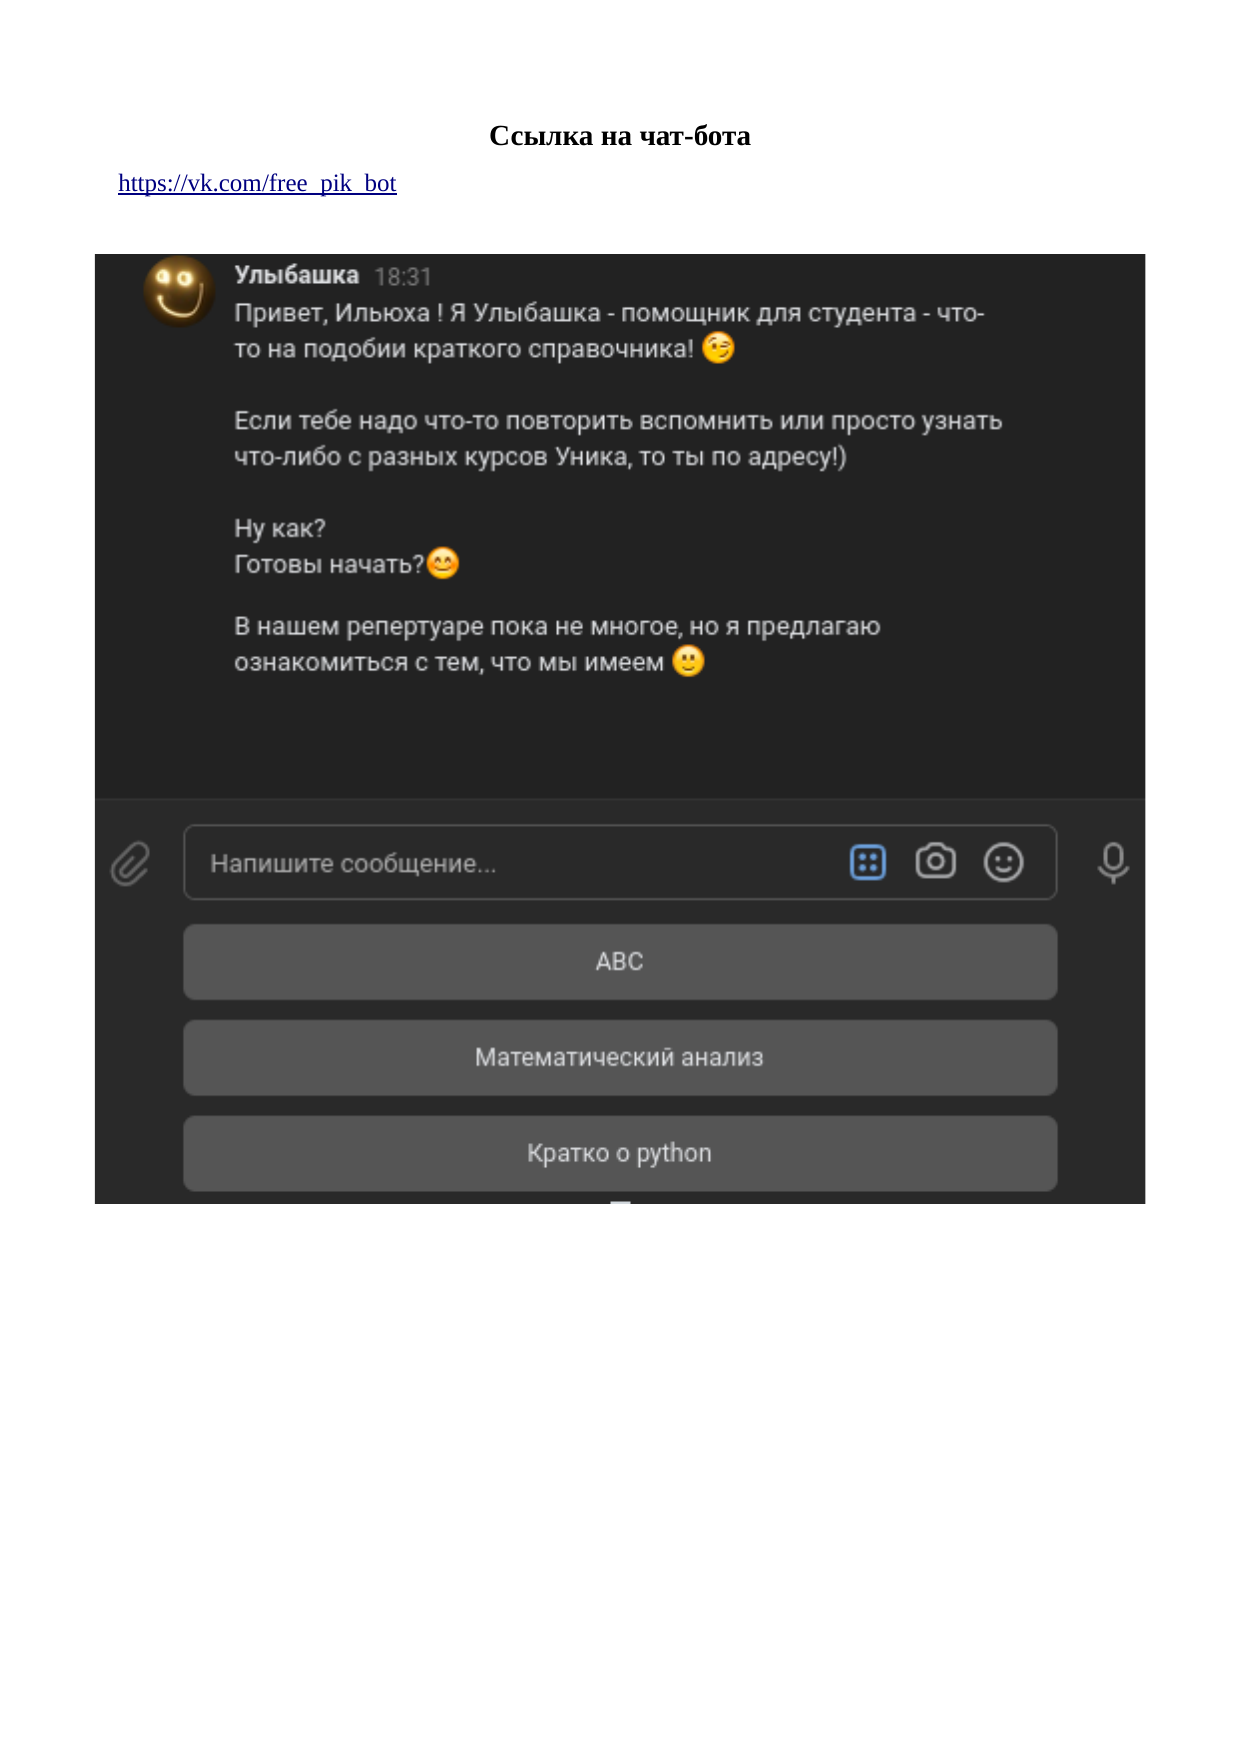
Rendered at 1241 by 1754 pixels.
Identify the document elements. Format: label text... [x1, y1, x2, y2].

picture [94, 254, 1146, 1204]
text Ссылка на чат-бота [118, 118, 1122, 152]
text https://vk.com/free_pik_bot [118, 168, 1122, 197]
